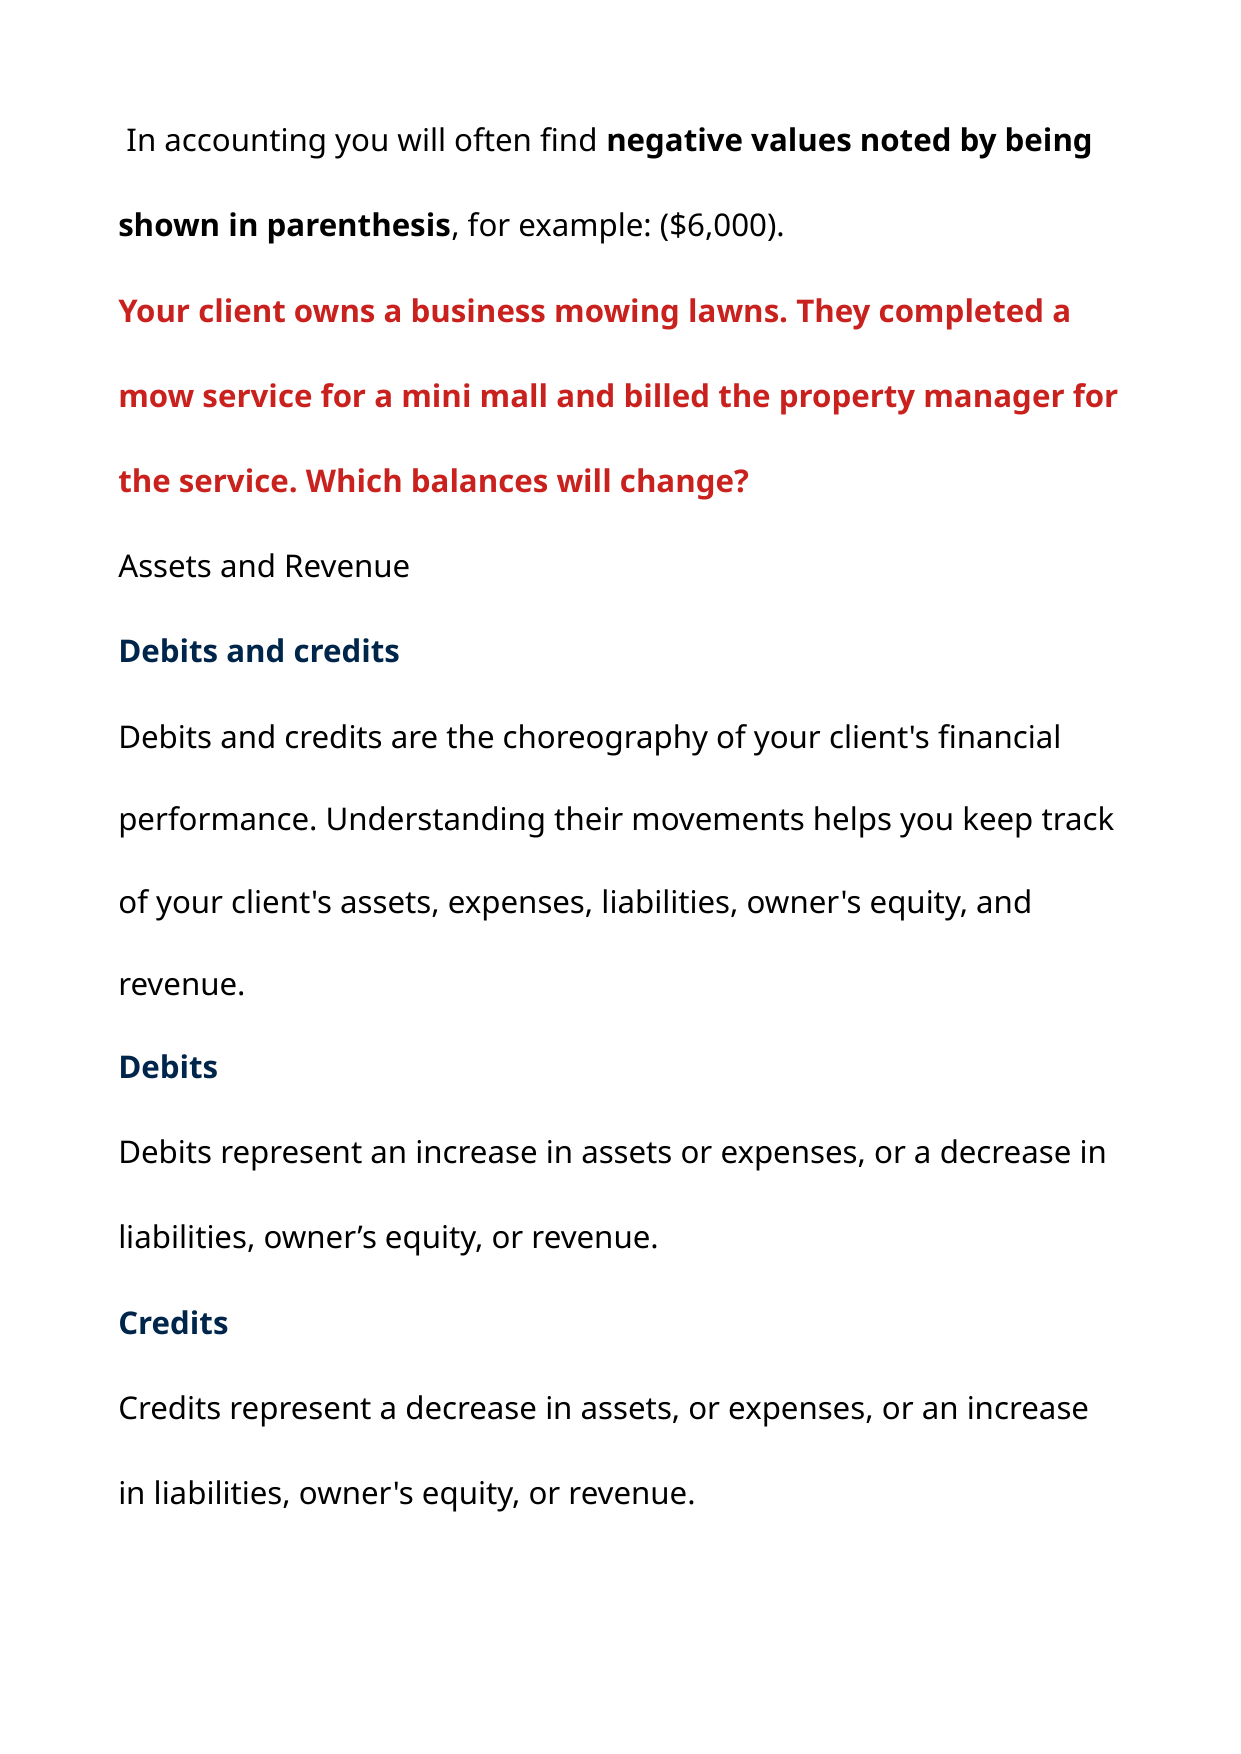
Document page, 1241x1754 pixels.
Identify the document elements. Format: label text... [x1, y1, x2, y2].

text In accounting you will often find negative values noted by being shown in parenthesis, for example: ($6,000). [118, 118, 1122, 246]
subtitle Debits and credits [118, 629, 1122, 672]
text Assets and Revenue [118, 544, 1122, 587]
text Your client owns a business mowing lawns. They completed a mow service for a mini mall and billed the property manager for the service. Which balances will change? [118, 288, 1122, 502]
text Credits Credits represent a decrease in assets, or expenses, or an increase in liabilities, owner's equity, or revenue. [118, 1301, 1122, 1514]
text Debits and credits are the choreography of your client's financial performance. Understanding their movements helps you keep track of your client's assets, expenses, liabilities, owner's equity, and revenue. [118, 714, 1122, 1005]
text Debits Debits represent an increase in assets or expenses, or a decrease in liabilities, owner’s equity, or revenue. [118, 1045, 1122, 1258]
